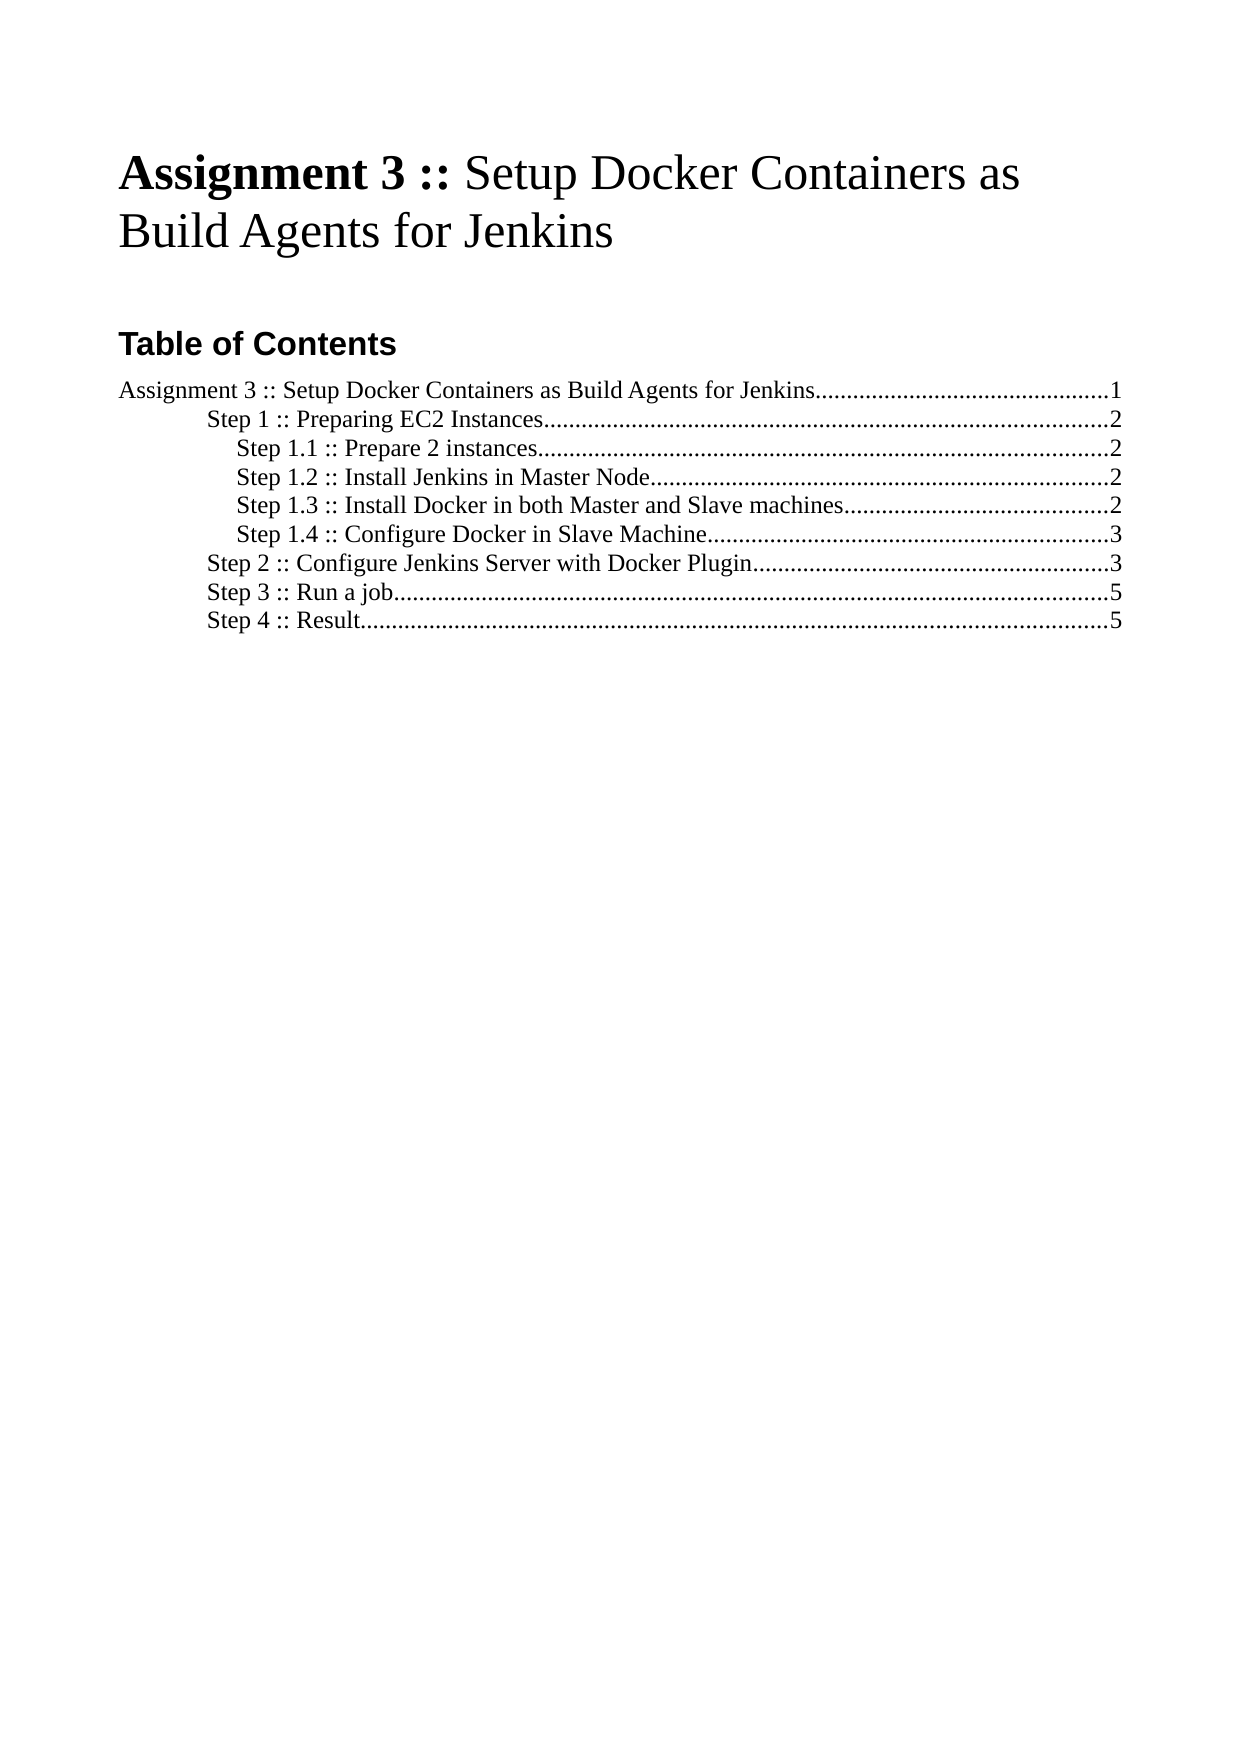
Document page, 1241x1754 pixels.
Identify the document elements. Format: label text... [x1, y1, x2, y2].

subtitle Assignment 3 :: Setup Docker Containers as Build Agents for Jenkins [118, 143, 1122, 258]
text Step 1.2 :: Install Jenkins in Master Node 2 [236, 462, 1122, 490]
text Step 2 :: Configure Jenkins Server with Docker Plugin 3 [207, 548, 1122, 577]
text Step 4 :: Result 5 [207, 605, 1122, 634]
text Step 1.3 :: Install Docker in both Master and Slave machines 2 [236, 490, 1122, 519]
text Assignment 3 :: Setup Docker Containers as Build Agents for Jenkins 1 [118, 375, 1122, 404]
text Step 1.1 :: Prepare 2 instances 2 [236, 433, 1122, 462]
text Step 1 :: Preparing EC2 Instances 2 [207, 404, 1122, 433]
text Step 1.4 :: Configure Docker in Slave Machine 3 [236, 519, 1122, 548]
text Step 3 :: Run a job 5 [207, 577, 1122, 605]
subtitle Table of Contents [118, 324, 1122, 363]
